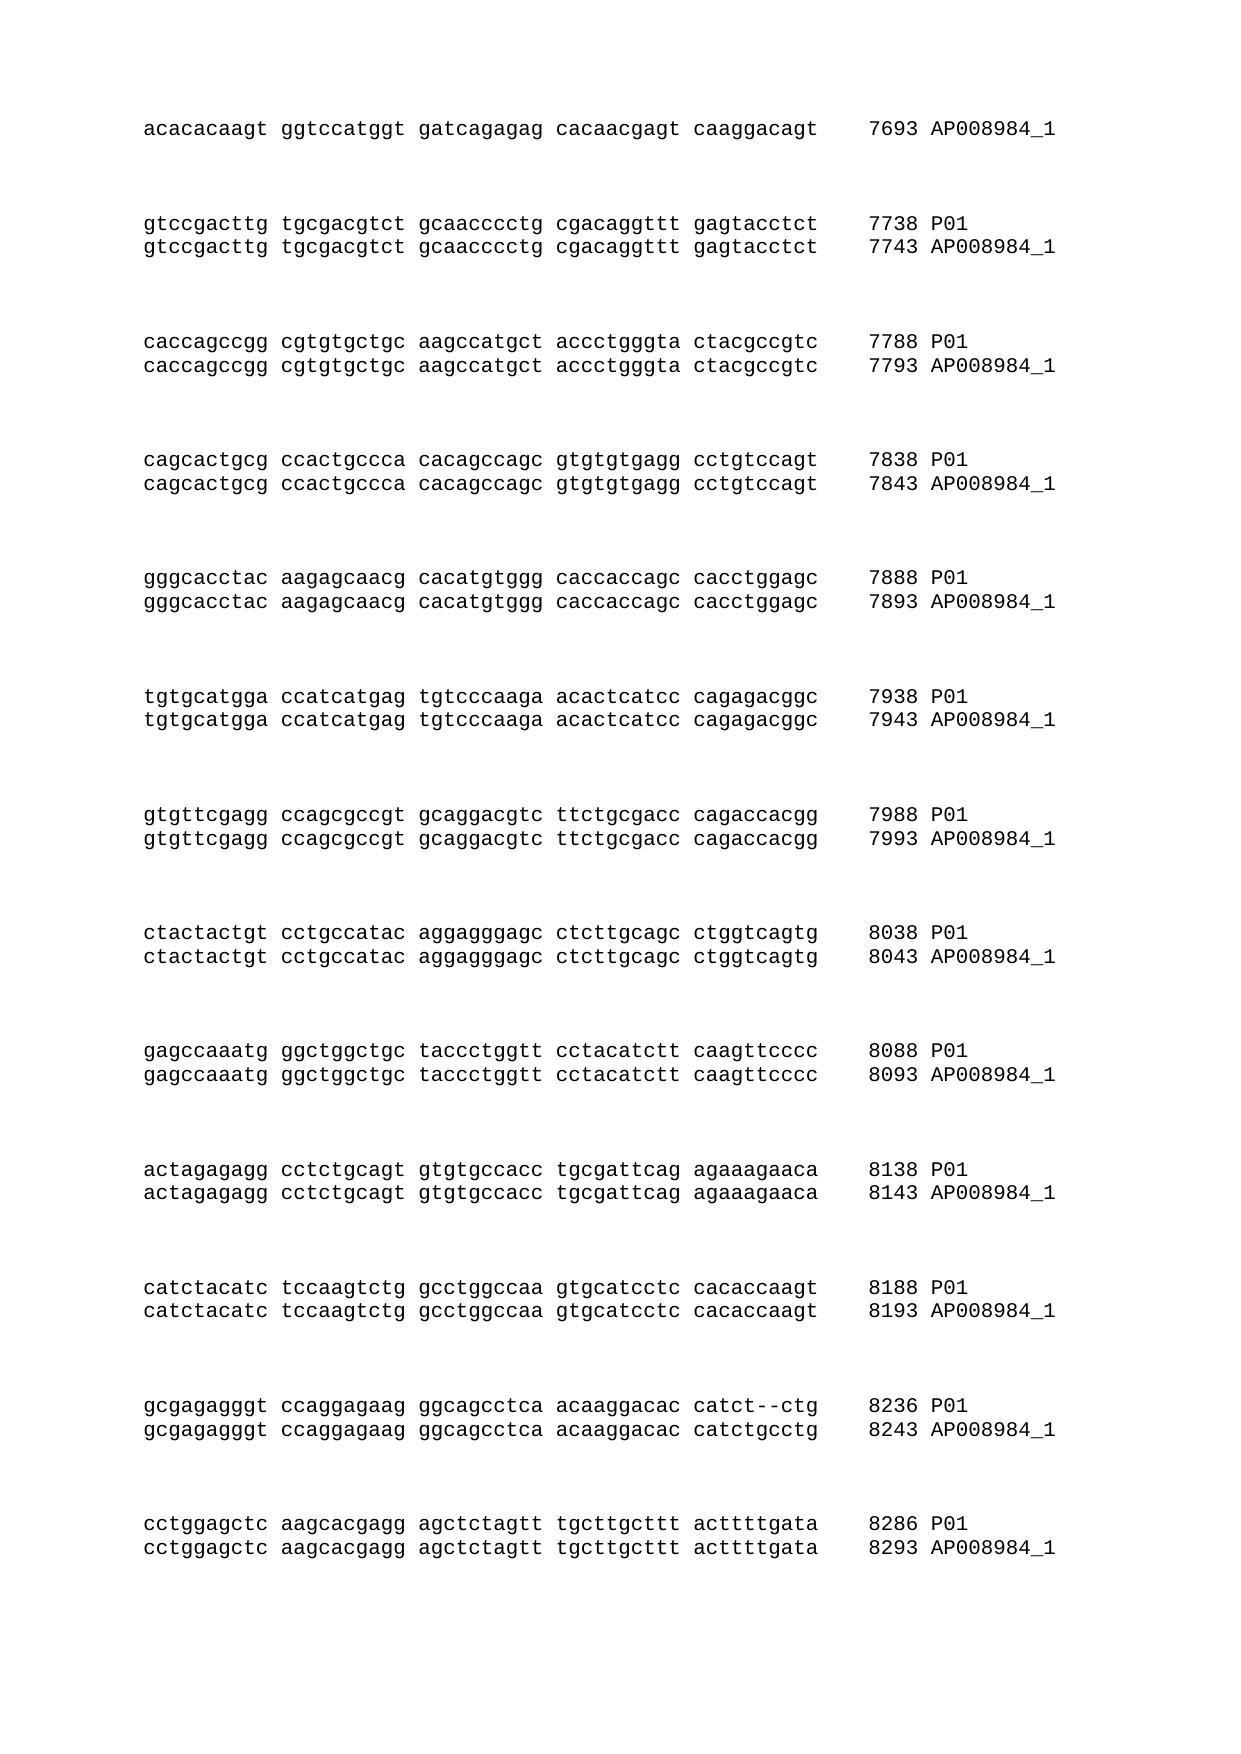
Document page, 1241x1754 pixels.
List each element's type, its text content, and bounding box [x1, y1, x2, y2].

text tgtgcatgga ccatcatgag tgtcccaaga acactcatcc cagagacggc 7943 AP008984_1 [118, 709, 1122, 733]
text ctactactgt cctgccatac aggagggagc ctcttgcagc ctggtcagtg 8038 P01 [118, 922, 1122, 946]
text gtccgacttg tgcgacgtct gcaacccctg cgacaggttt gagtacctct 7738 P01 [118, 213, 1122, 236]
text gtgttcgagg ccagcgccgt gcaggacgtc ttctgcgacc cagaccacgg 7993 AP008984_1 [118, 827, 1122, 851]
text catctacatc tccaagtctg gcctggccaa gtgcatcctc cacaccaagt 8193 AP008984_1 [118, 1300, 1122, 1324]
text cagcactgcg ccactgccca cacagccagc gtgtgtgagg cctgtccagt 7838 P01 [118, 449, 1122, 473]
text caccagccgg cgtgtgctgc aagccatgct accctgggta ctacgccgtc 7788 P01 [118, 331, 1122, 354]
text cctggagctc aagcacgagg agctctagtt tgcttgcttt acttttgata 8293 AP008984_1 [118, 1537, 1122, 1561]
text gcgagagggt ccaggagaag ggcagcctca acaaggacac catct--ctg 8236 P01 [118, 1395, 1122, 1419]
text gagccaaatg ggctggctgc taccctggtt cctacatctt caagttcccc 8093 AP008984_1 [118, 1064, 1122, 1088]
text actagagagg cctctgcagt gtgtgccacc tgcgattcag agaaagaaca 8143 AP008984_1 [118, 1182, 1122, 1206]
text actagagagg cctctgcagt gtgtgccacc tgcgattcag agaaagaaca 8138 P01 [118, 1158, 1122, 1182]
text cctggagctc aagcacgagg agctctagtt tgcttgcttt acttttgata 8286 P01 [118, 1513, 1122, 1537]
text gagccaaatg ggctggctgc taccctggtt cctacatctt caagttcccc 8088 P01 [118, 1040, 1122, 1064]
text tgtgcatgga ccatcatgag tgtcccaaga acactcatcc cagagacggc 7938 P01 [118, 686, 1122, 709]
text cagcactgcg ccactgccca cacagccagc gtgtgtgagg cctgtccagt 7843 AP008984_1 [118, 473, 1122, 496]
text catctacatc tccaagtctg gcctggccaa gtgcatcctc cacaccaagt 8188 P01 [118, 1277, 1122, 1300]
text gtccgacttg tgcgacgtct gcaacccctg cgacaggttt gagtacctct 7743 AP008984_1 [118, 236, 1122, 260]
text gtgttcgagg ccagcgccgt gcaggacgtc ttctgcgacc cagaccacgg 7988 P01 [118, 804, 1122, 827]
text caccagccgg cgtgtgctgc aagccatgct accctgggta ctacgccgtc 7793 AP008984_1 [118, 354, 1122, 378]
text gggcacctac aagagcaacg cacatgtggg caccaccagc cacctggagc 7893 AP008984_1 [118, 591, 1122, 615]
text acacacaagt ggtccatggt gatcagagag cacaacgagt caaggacagt 7693 AP008984_1 [118, 118, 1122, 142]
text gcgagagggt ccaggagaag ggcagcctca acaaggacac catctgcctg 8243 AP008984_1 [118, 1419, 1122, 1442]
text gggcacctac aagagcaacg cacatgtggg caccaccagc cacctggagc 7888 P01 [118, 567, 1122, 591]
text ctactactgt cctgccatac aggagggagc ctcttgcagc ctggtcagtg 8043 AP008984_1 [118, 946, 1122, 969]
